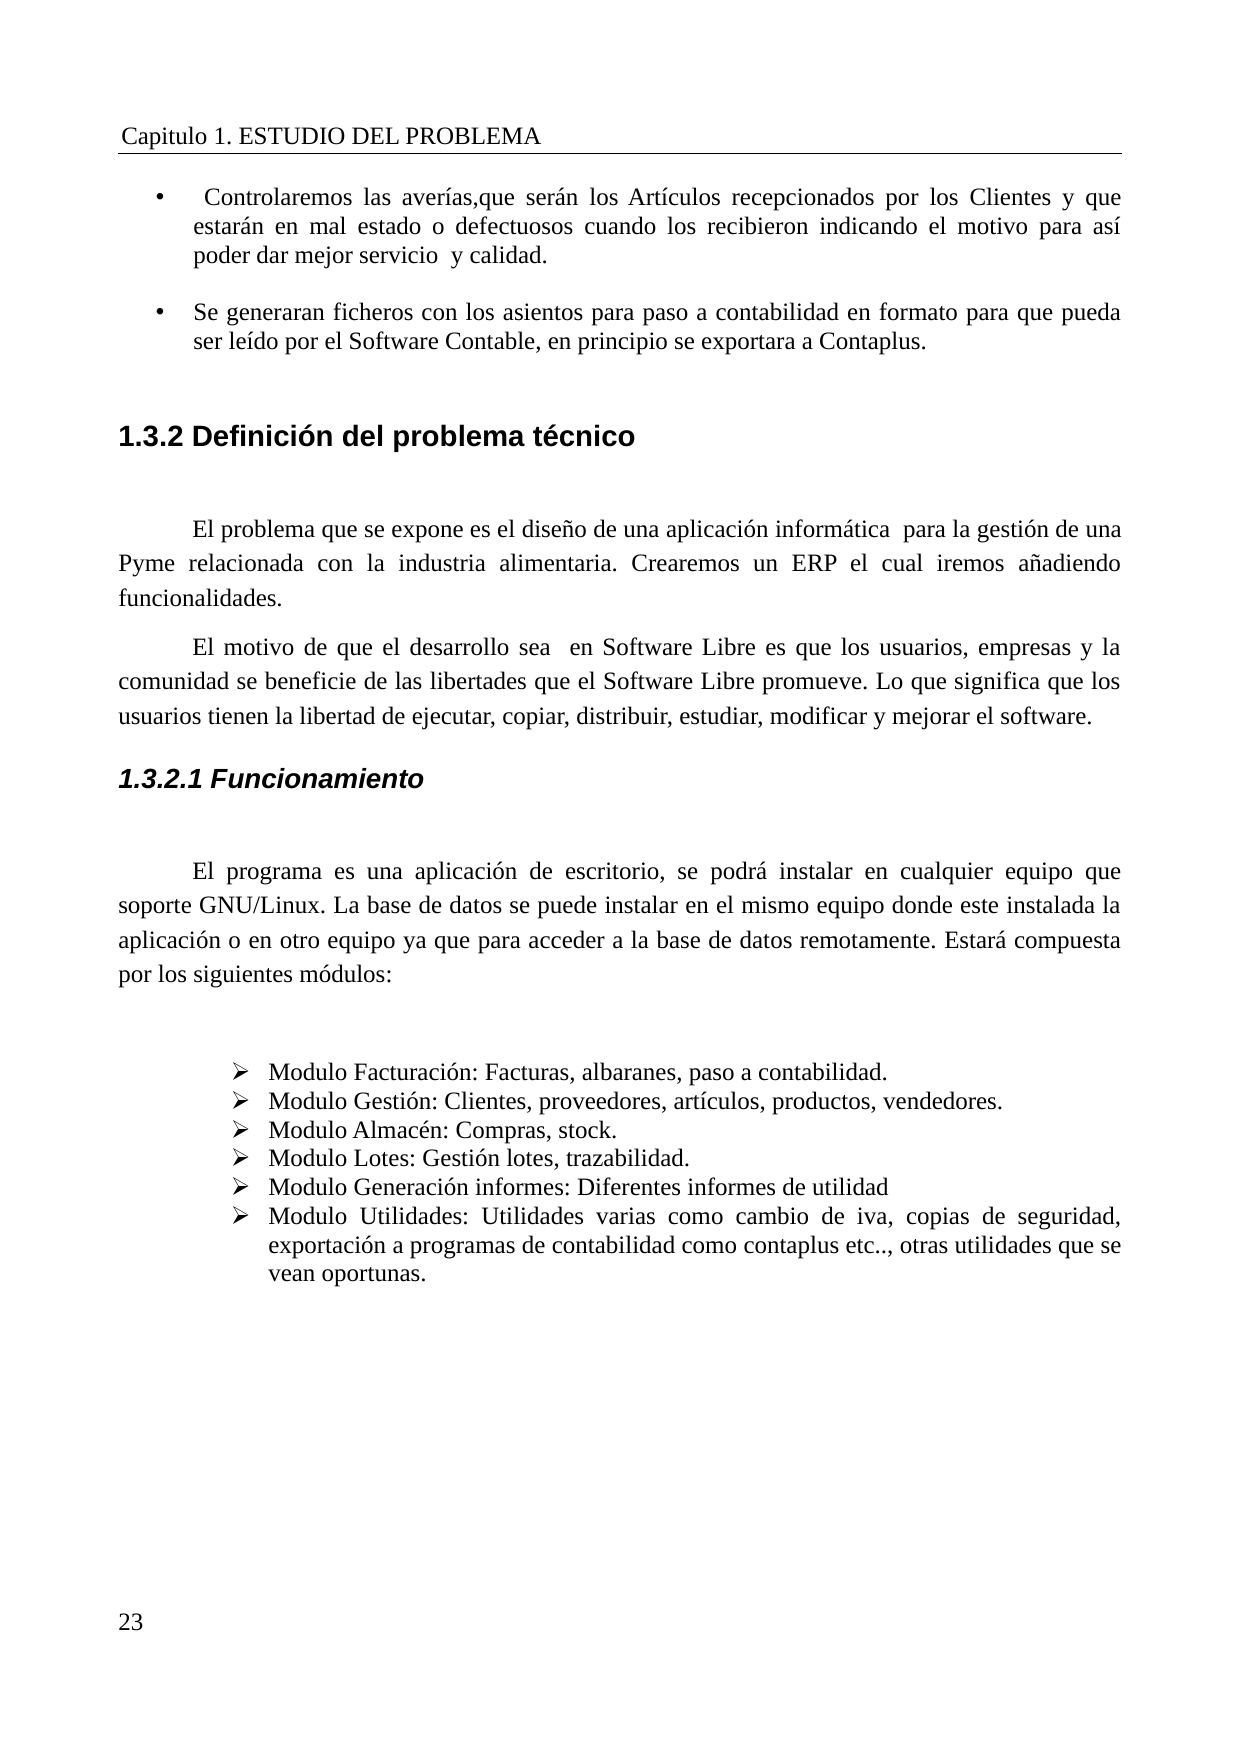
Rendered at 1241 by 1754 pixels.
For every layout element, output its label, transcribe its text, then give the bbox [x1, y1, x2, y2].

list Modulo Almacén: Compras, stock. [231, 1115, 1122, 1143]
list Modulo Gestión: Clientes, proveedores, artículos, productos, vendedores. [231, 1086, 1122, 1115]
list Controlaremos las averías,que serán los Artículos recepcionados por los Clientes y que estarán en mal estado o defectuosos cuando los recibieron indicando el motivo para así poder dar mejor servicio y calidad. [156, 182, 1122, 268]
subtitle 1.3.2.1 Funcionamiento [118, 762, 1122, 794]
text El problema que se expone es el diseño de una aplicación informática para la gestión de una Pyme relacionada con la industria alimentaria. Crearemos un ERP el cual iremos añadiendo funcionalidades. [118, 514, 1122, 611]
list Se generaran ficheros con los asientos para paso a contabilidad en formato para que pueda ser leído por el Software Contable, en principio se exportara a Contaplus. [156, 297, 1122, 355]
list Modulo Generación informes: Diferentes informes de utilidad [231, 1172, 1122, 1201]
text El motivo de que el desarrollo sea en Software Libre es que los usuarios, empresas y la comunidad se beneficie de las libertades que el Software Libre promueve. Lo que significa que los usuarios tienen la libertad de ejecutar, copiar, distribuir, estudiar, modificar y mejorar el software. [118, 632, 1122, 729]
list Modulo Utilidades: Utilidades varias como cambio de iva, copias de seguridad, exportación a programas de contabilidad como contaplus etc.., otras utilidades que se vean oportunas. [231, 1201, 1122, 1287]
list Modulo Facturación: Facturas, albaranes, paso a contabilidad. [231, 1057, 1122, 1086]
text El programa es una aplicación de escritorio, se podrá instalar en cualquier equipo que soporte GNU/Linux. La base de datos se puede instalar en el mismo equipo donde este instalada la aplicación o en otro equipo ya que para acceder a la base de datos remotamente. Estará compuesta por los siguientes módulos: [118, 856, 1122, 988]
subtitle 1.3.2 Definición del problema técnico [118, 418, 1122, 452]
list Modulo Lotes: Gestión lotes, trazabilidad. [231, 1143, 1122, 1172]
